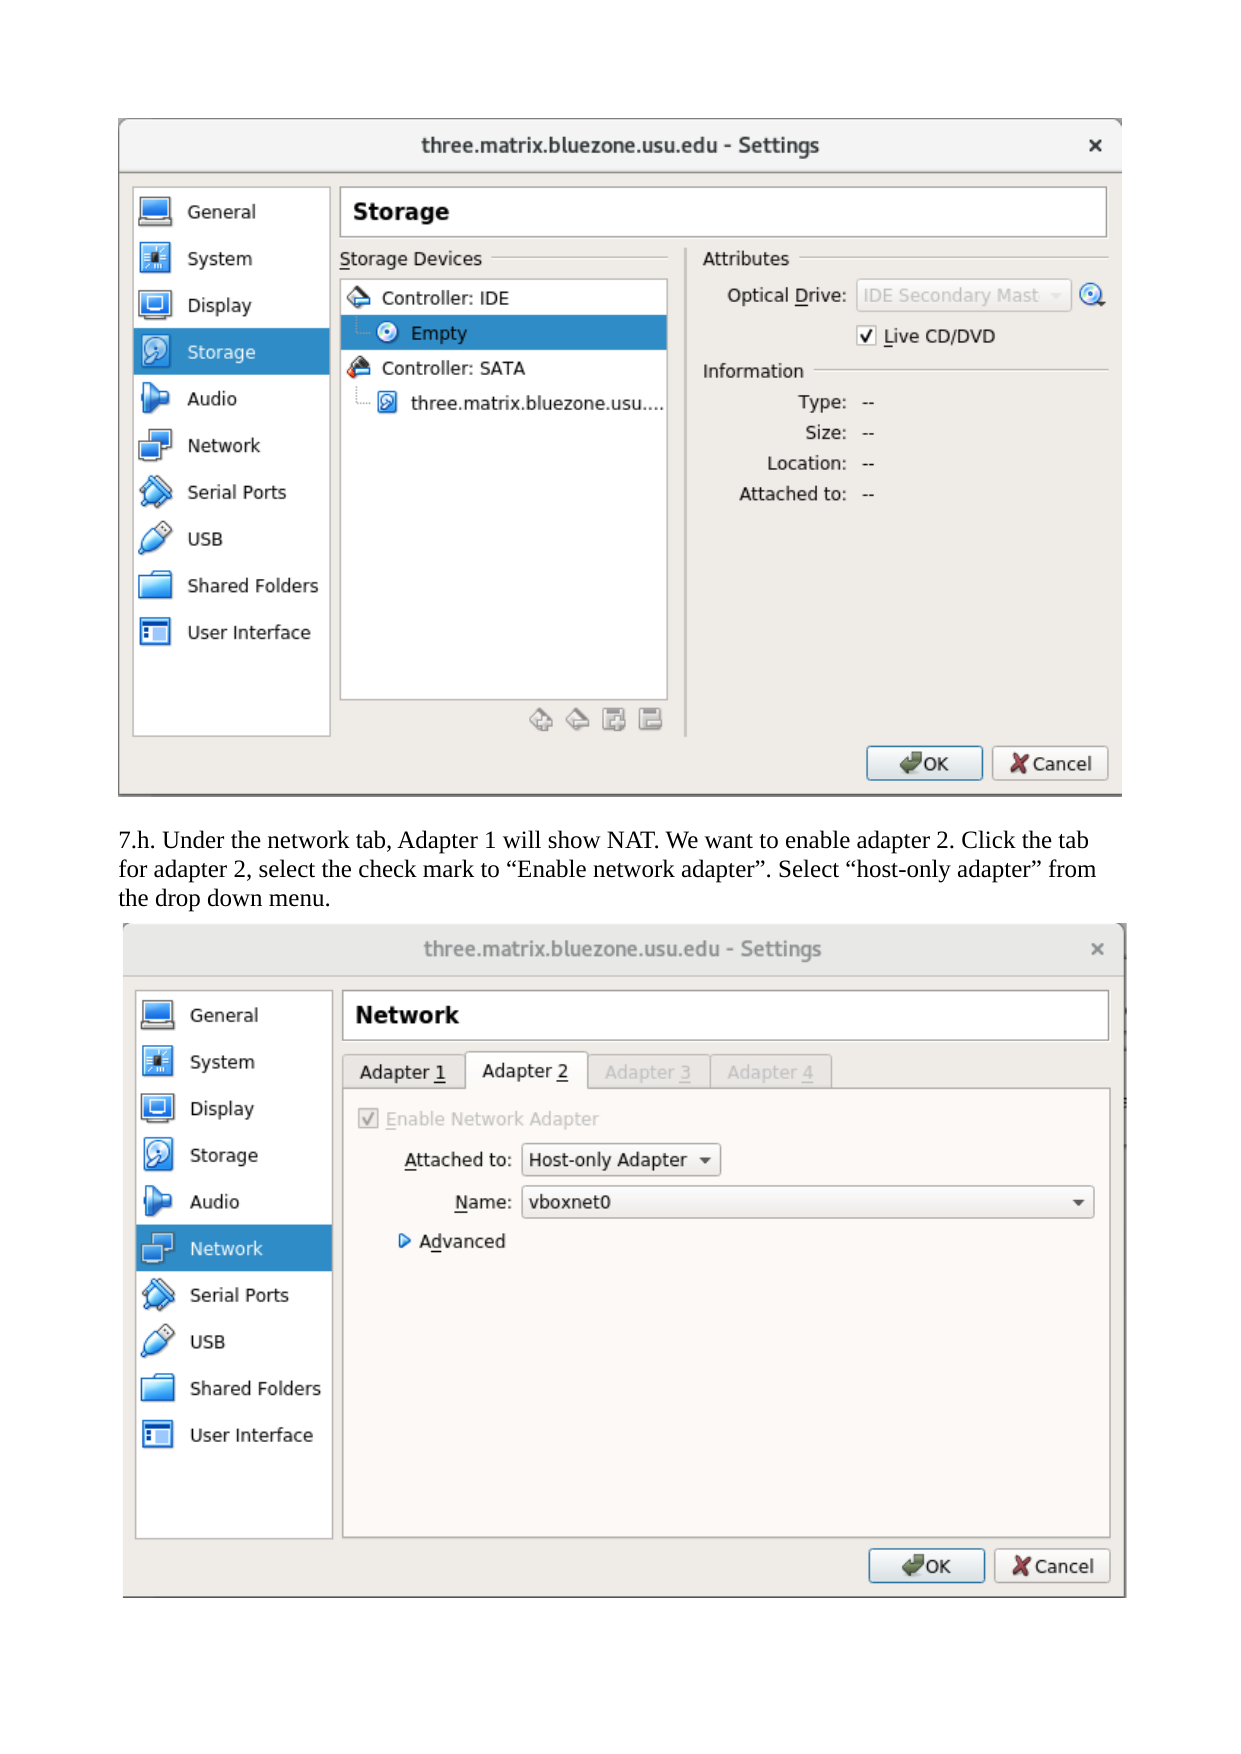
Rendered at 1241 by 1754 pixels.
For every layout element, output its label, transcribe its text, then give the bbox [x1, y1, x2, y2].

picture [118, 118, 1122, 797]
text 7.h. Under the network tab, Adapter 1 will show NAT. We want to enable adapter 2. Click the tab for adapter 2, select the check mark to “Enable network adapter”. Select “host-only adapter” from the drop down menu. [118, 825, 1122, 912]
picture [122, 923, 1127, 1598]
